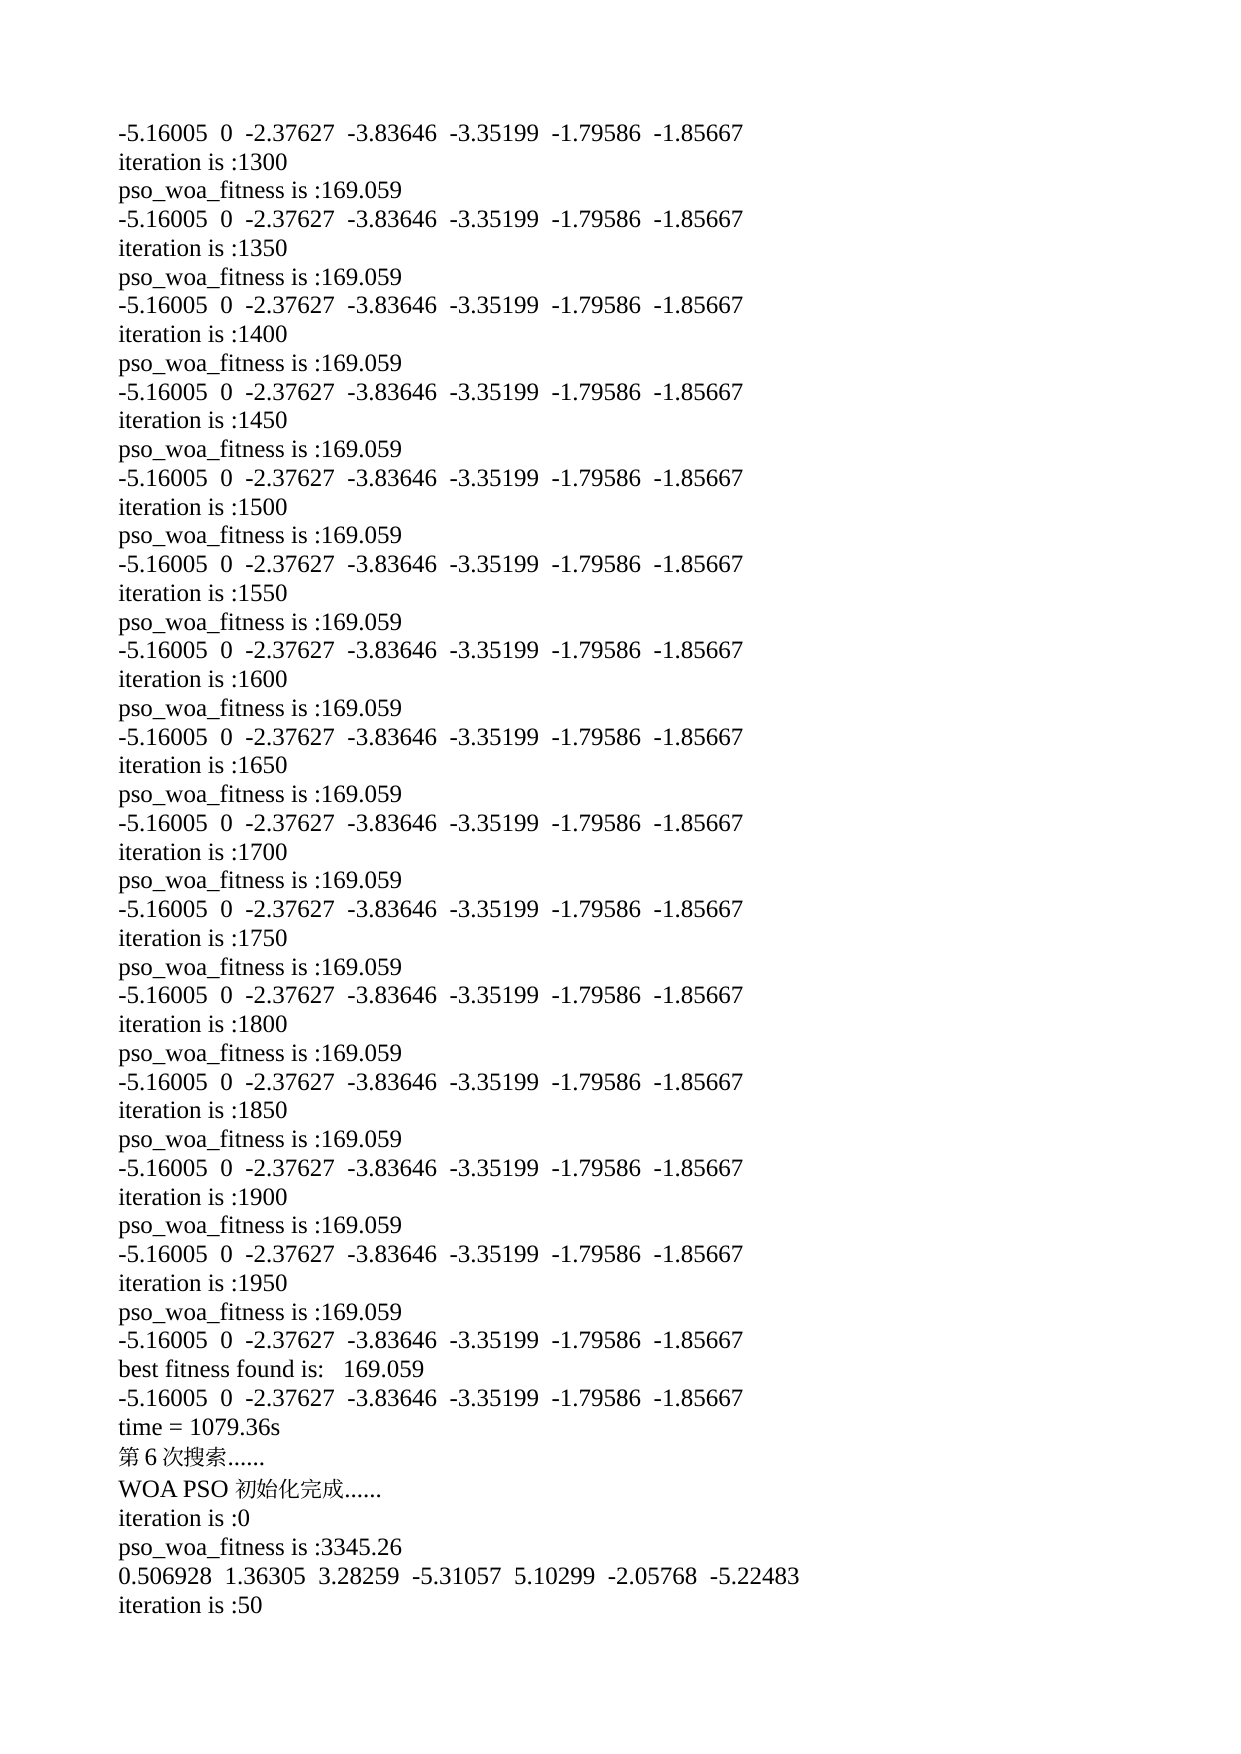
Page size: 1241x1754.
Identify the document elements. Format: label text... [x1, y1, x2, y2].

text iteration is :1950 [118, 1268, 1122, 1297]
text iteration is :1550 [118, 578, 1122, 607]
text pso_woa_fitness is :169.059 [118, 693, 1122, 722]
text -5.16005 0 -2.37627 -3.83646 -3.35199 -1.79586 -1.85667 [118, 118, 1122, 147]
text iteration is :1300 [118, 147, 1122, 176]
text -5.16005 0 -2.37627 -3.83646 -3.35199 -1.79586 -1.85667 [118, 981, 1122, 1009]
text pso_woa_fitness is :169.059 [118, 1038, 1122, 1067]
text iteration is :0 [118, 1503, 1122, 1532]
text iteration is :1600 [118, 664, 1122, 693]
text -5.16005 0 -2.37627 -3.83646 -3.35199 -1.79586 -1.85667 [118, 636, 1122, 664]
text pso_woa_fitness is :169.059 [118, 521, 1122, 549]
text pso_woa_fitness is :169.059 [118, 952, 1122, 981]
text iteration is :1350 [118, 233, 1122, 262]
text pso_woa_fitness is :169.059 [118, 434, 1122, 463]
text 0.506928 1.36305 3.28259 -5.31057 5.10299 -2.05768 -5.22483 [118, 1561, 1122, 1590]
text iteration is :1850 [118, 1096, 1122, 1124]
text iteration is :1900 [118, 1182, 1122, 1211]
text pso_woa_fitness is :169.059 [118, 176, 1122, 204]
text best fitness found is: 169.059 [118, 1354, 1122, 1383]
text pso_woa_fitness is :3345.26 [118, 1532, 1122, 1561]
text -5.16005 0 -2.37627 -3.83646 -3.35199 -1.79586 -1.85667 [118, 808, 1122, 837]
text -5.16005 0 -2.37627 -3.83646 -3.35199 -1.79586 -1.85667 [118, 1383, 1122, 1412]
text -5.16005 0 -2.37627 -3.83646 -3.35199 -1.79586 -1.85667 [118, 1067, 1122, 1096]
text -5.16005 0 -2.37627 -3.83646 -3.35199 -1.79586 -1.85667 [118, 1326, 1122, 1354]
text WOA PSO 初始化完成...... [118, 1472, 1122, 1503]
text iteration is :1500 [118, 492, 1122, 521]
text pso_woa_fitness is :169.059 [118, 1211, 1122, 1239]
text iteration is :1700 [118, 837, 1122, 866]
text -5.16005 0 -2.37627 -3.83646 -3.35199 -1.79586 -1.85667 [118, 1153, 1122, 1182]
text pso_woa_fitness is :169.059 [118, 607, 1122, 636]
text -5.16005 0 -2.37627 -3.83646 -3.35199 -1.79586 -1.85667 [118, 463, 1122, 492]
text pso_woa_fitness is :169.059 [118, 262, 1122, 291]
text pso_woa_fitness is :169.059 [118, 779, 1122, 808]
text iteration is :1750 [118, 923, 1122, 952]
text iteration is :1400 [118, 319, 1122, 348]
text iteration is :1800 [118, 1009, 1122, 1038]
text -5.16005 0 -2.37627 -3.83646 -3.35199 -1.79586 -1.85667 [118, 291, 1122, 319]
text pso_woa_fitness is :169.059 [118, 348, 1122, 377]
text -5.16005 0 -2.37627 -3.83646 -3.35199 -1.79586 -1.85667 [118, 549, 1122, 578]
text iteration is :50 [118, 1590, 1122, 1618]
text iteration is :1450 [118, 406, 1122, 434]
text time = 1079.36s [118, 1412, 1122, 1441]
text -5.16005 0 -2.37627 -3.83646 -3.35199 -1.79586 -1.85667 [118, 722, 1122, 751]
text iteration is :1650 [118, 751, 1122, 779]
text -5.16005 0 -2.37627 -3.83646 -3.35199 -1.79586 -1.85667 [118, 1239, 1122, 1268]
text pso_woa_fitness is :169.059 [118, 1297, 1122, 1326]
text pso_woa_fitness is :169.059 [118, 1124, 1122, 1153]
text -5.16005 0 -2.37627 -3.83646 -3.35199 -1.79586 -1.85667 [118, 894, 1122, 923]
text 第6次搜索...... [118, 1441, 1122, 1472]
text -5.16005 0 -2.37627 -3.83646 -3.35199 -1.79586 -1.85667 [118, 204, 1122, 233]
text pso_woa_fitness is :169.059 [118, 866, 1122, 894]
text -5.16005 0 -2.37627 -3.83646 -3.35199 -1.79586 -1.85667 [118, 377, 1122, 406]
